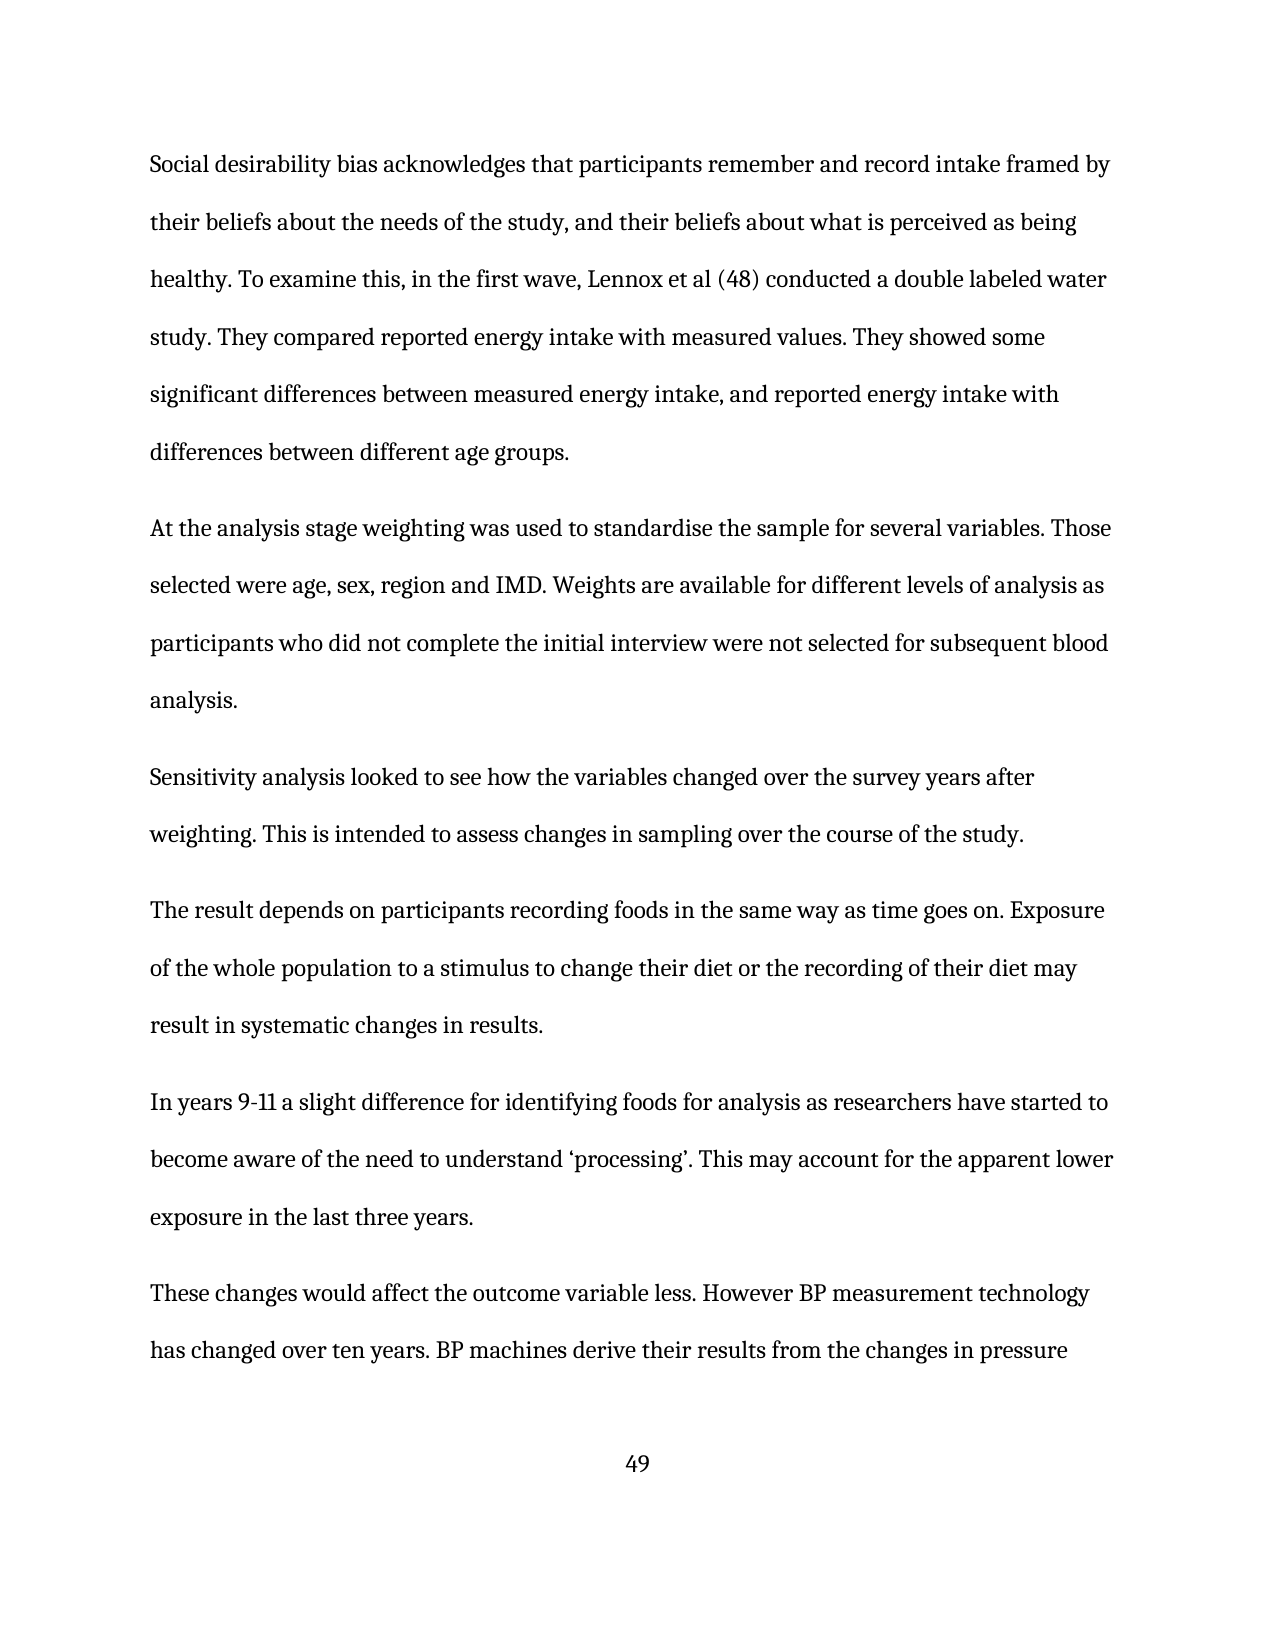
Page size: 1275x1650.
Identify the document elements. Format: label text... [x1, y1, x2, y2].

text In years 9-11 a slight difference for identifying foods for analysis as researchers have started to become aware of the need to understand ‘processing’. This may account for the apparent lower exposure in the last three years. [150, 1087, 1125, 1231]
text Social desirability bias acknowledges that participants remember and record intake framed by their beliefs about the needs of the study, and their beliefs about what is perceived as being healthy. To examine this, in the first wave, Lennox et al (48) conducted a double labeled water study. They compared reported energy intake with measured values. They showed some significant differences between measured energy intake, and reported energy intake with differences between different age groups. [150, 150, 1125, 466]
text At the analysis stage weighting was used to standardise the sample for several variables. Those selected were age, sex, region and IMD. Weights are available for different levels of analysis as participants who did not complete the initial interview were not selected for subsequent blood analysis. [150, 514, 1125, 715]
text The result depends on participants recording foods in the same way as time goes on. Exposure of the whole population to a stimulus to change their diet or the recording of their diet may result in systematic changes in results. [150, 896, 1125, 1040]
text These changes would affect the outcome variable less. However BP measurement technology has changed over ten years. BP machines derive their results from the changes in pressure [150, 1279, 1125, 1365]
text Sensitivity analysis looked to see how the variables changed over the survey years after weighting. This is intended to assess changes in sampling over the course of the study. [150, 762, 1125, 849]
